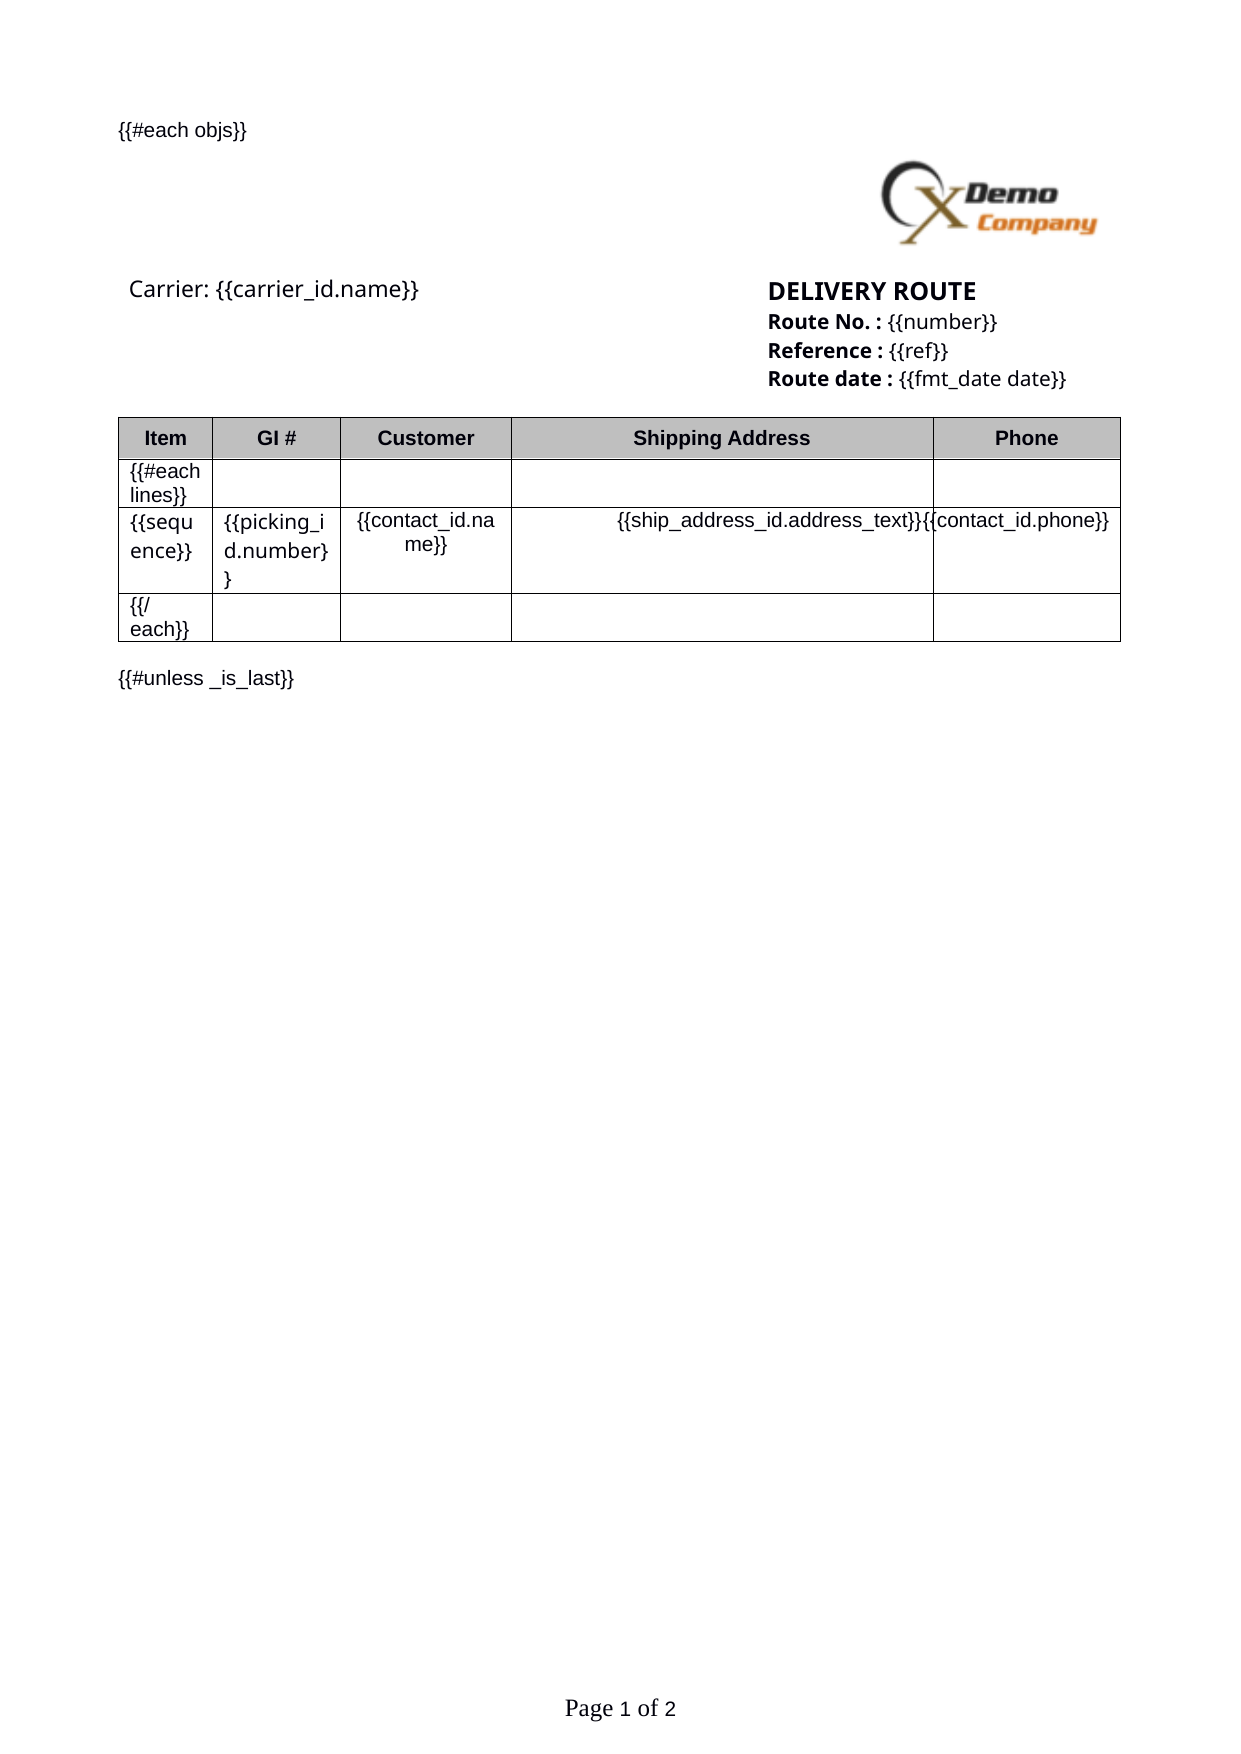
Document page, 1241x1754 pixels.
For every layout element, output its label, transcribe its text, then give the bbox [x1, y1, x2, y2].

table_header Item [119, 418, 212, 458]
table_header Phone [934, 418, 1120, 458]
table_header [859, 155, 875, 249]
table_header Carrier: {{carrier_id.name}} [118, 273, 756, 393]
table_cell [512, 594, 933, 641]
table_cell {{#each lines}} [119, 460, 212, 507]
table_cell [934, 460, 1120, 507]
table_cell [341, 594, 511, 641]
text {{#each objs}} [118, 118, 1122, 142]
table_cell {{sequence}} [119, 508, 212, 593]
table_header GI # [213, 418, 340, 458]
table_cell {{ship_address_id.address_text}} [512, 508, 933, 593]
table_cell [934, 594, 1120, 641]
table_cell {{/each}} [119, 594, 212, 641]
table_cell [213, 460, 340, 507]
table_cell [512, 460, 933, 507]
table_header [118, 155, 859, 249]
table_header [1110, 155, 1121, 249]
table_cell {{picking_id.number}} [213, 508, 340, 593]
picture [875, 154, 1110, 250]
text {{#unless _is_last}} [118, 666, 1122, 690]
table_header Customer [341, 418, 511, 458]
table_cell {{contact_id.phone}} [934, 508, 1120, 593]
table_header Shipping Address [512, 418, 933, 458]
table_cell {{contact_id.name}} [341, 508, 511, 593]
table_cell [341, 460, 511, 507]
table_cell [213, 594, 340, 641]
